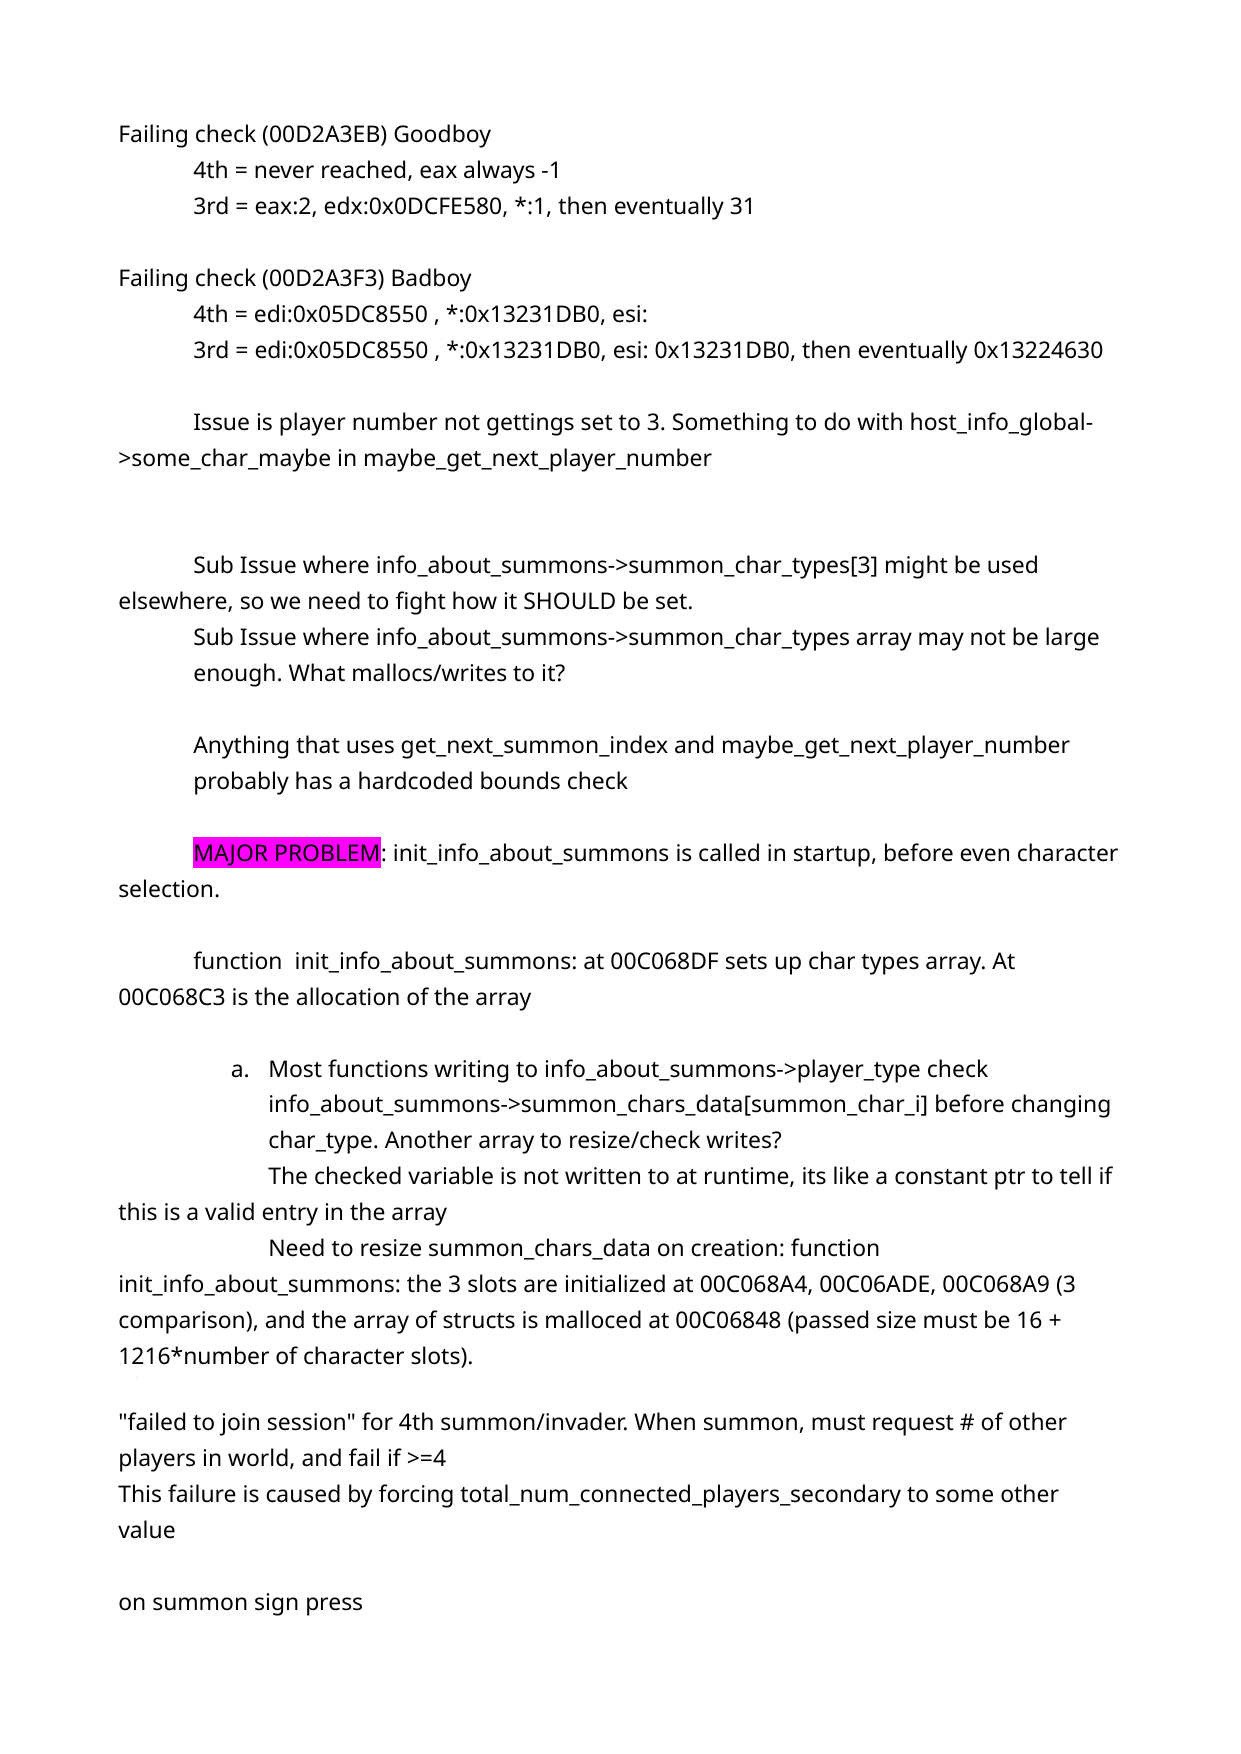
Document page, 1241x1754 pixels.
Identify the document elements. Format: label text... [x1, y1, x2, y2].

text "failed to join session" for 4th summon/invader. When summon, must request # of other players in world, and fail if >=4 [118, 1406, 1122, 1473]
text Failing check (00D2A3EB) Goodboy [118, 118, 1122, 149]
text This failure is caused by forcing total_num_connected_players_secondary to some other value [118, 1478, 1122, 1545]
text 3rd = eax:2, edx:0x0DCFE580, *:1, then eventually 31 [118, 190, 1122, 221]
list Most functions writing to info_about_summons->player_type check info_about_summons->summon_chars_data[summon_char_i] before changing char_type. Another array to resize/check writes? [231, 1052, 1122, 1156]
text 4th = never reached, eax always -1 [118, 154, 1122, 185]
text MAJOR PROBLEM: init_info_about_summons is called in startup, before even character selection. [118, 837, 1122, 904]
text Sub Issue where info_about_summons->summon_char_types array may not be large enough. What mallocs/writes to it? [193, 621, 1122, 688]
text Issue is player number not gettings set to 3. Something to do with host_info_global->some_char_maybe in maybe_get_next_player_number [118, 406, 1122, 473]
text Need to resize summon_chars_data on creation: function init_info_about_summons: the 3 slots are initialized at 00C068A4, 00C06ADE, 00C068A9 (3 comparison), and the array of structs is malloced at 00C06848 (passed size must be 16 + 1216*number of character slots). [118, 1232, 1122, 1371]
text Sub Issue where info_about_summons->summon_char_types[3] might be used elsewhere, so we need to fight how it SHOULD be set. [118, 549, 1122, 617]
text 3rd = edi:0x05DC8550 , *:0x13231DB0, esi: 0x13231DB0, then eventually 0x13224630 [118, 334, 1122, 365]
text Anything that uses get_next_summon_index and maybe_get_next_player_number probably has a hardcoded bounds check [193, 729, 1122, 796]
text function init_info_about_summons: at 00C068DF sets up char types array. At 00C068C3 is the allocation of the array [118, 945, 1122, 1012]
text 4th = edi:0x05DC8550 , *:0x13231DB0, esi: [118, 298, 1122, 329]
text on summon sign press [118, 1586, 1122, 1617]
text Failing check (00D2A3F3) Badboy [118, 262, 1122, 293]
text The checked variable is not written to at runtime, its like a constant ptr to tell if this is a valid entry in the array [118, 1160, 1122, 1227]
